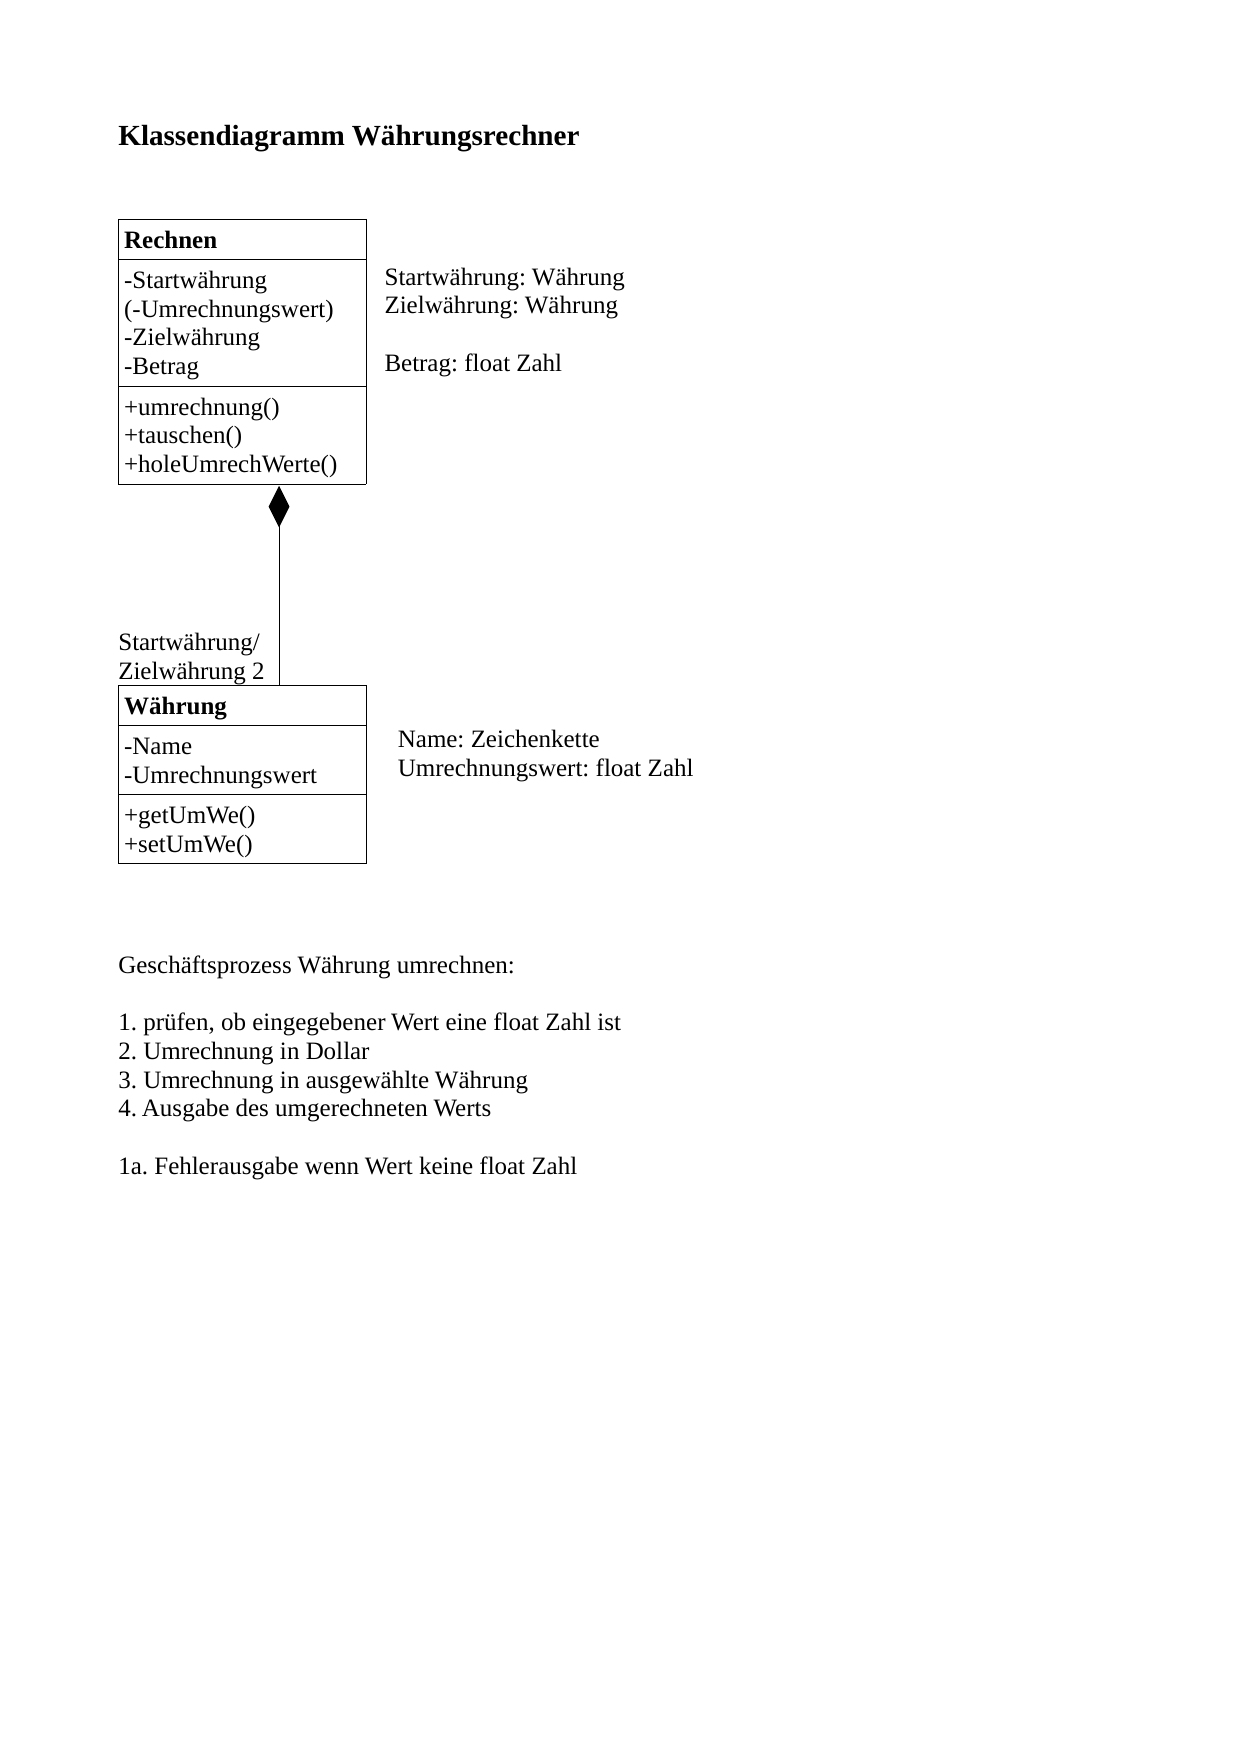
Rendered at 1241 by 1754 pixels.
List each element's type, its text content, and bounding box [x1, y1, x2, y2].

table_cell -Name -Umrechnungswert [119, 726, 366, 794]
text Geschäftsprozess Währung umrechnen: [118, 950, 1122, 978]
text 1. prüfen, ob eingegebener Wert eine float Zahl ist [118, 1007, 1122, 1036]
table_header Währung [119, 686, 366, 725]
text 1a. Fehlerausgabe wenn Wert keine float Zahl [118, 1151, 1122, 1180]
table_cell -Startwährung (-Umrechnungswert) -Zielwährung -Betrag [119, 260, 366, 386]
text [280, 627, 1122, 685]
text Klassendiagramm Währungsrechner [118, 118, 1122, 152]
table_header Rechnen [119, 220, 366, 259]
text 2. Umrechnung in Dollar [118, 1036, 1122, 1065]
text 3. Umrechnung in ausgewählte Währung [118, 1065, 1122, 1093]
text 4. Ausgabe des umgerechneten Werts [118, 1093, 1122, 1122]
text Startwährung/ Zielwährung 2 [118, 627, 279, 685]
table_cell +umrechnung() +tauschen() +holeUmrechWerte() [119, 387, 366, 483]
table_cell +getUmWe() +setUmWe() [119, 795, 366, 863]
